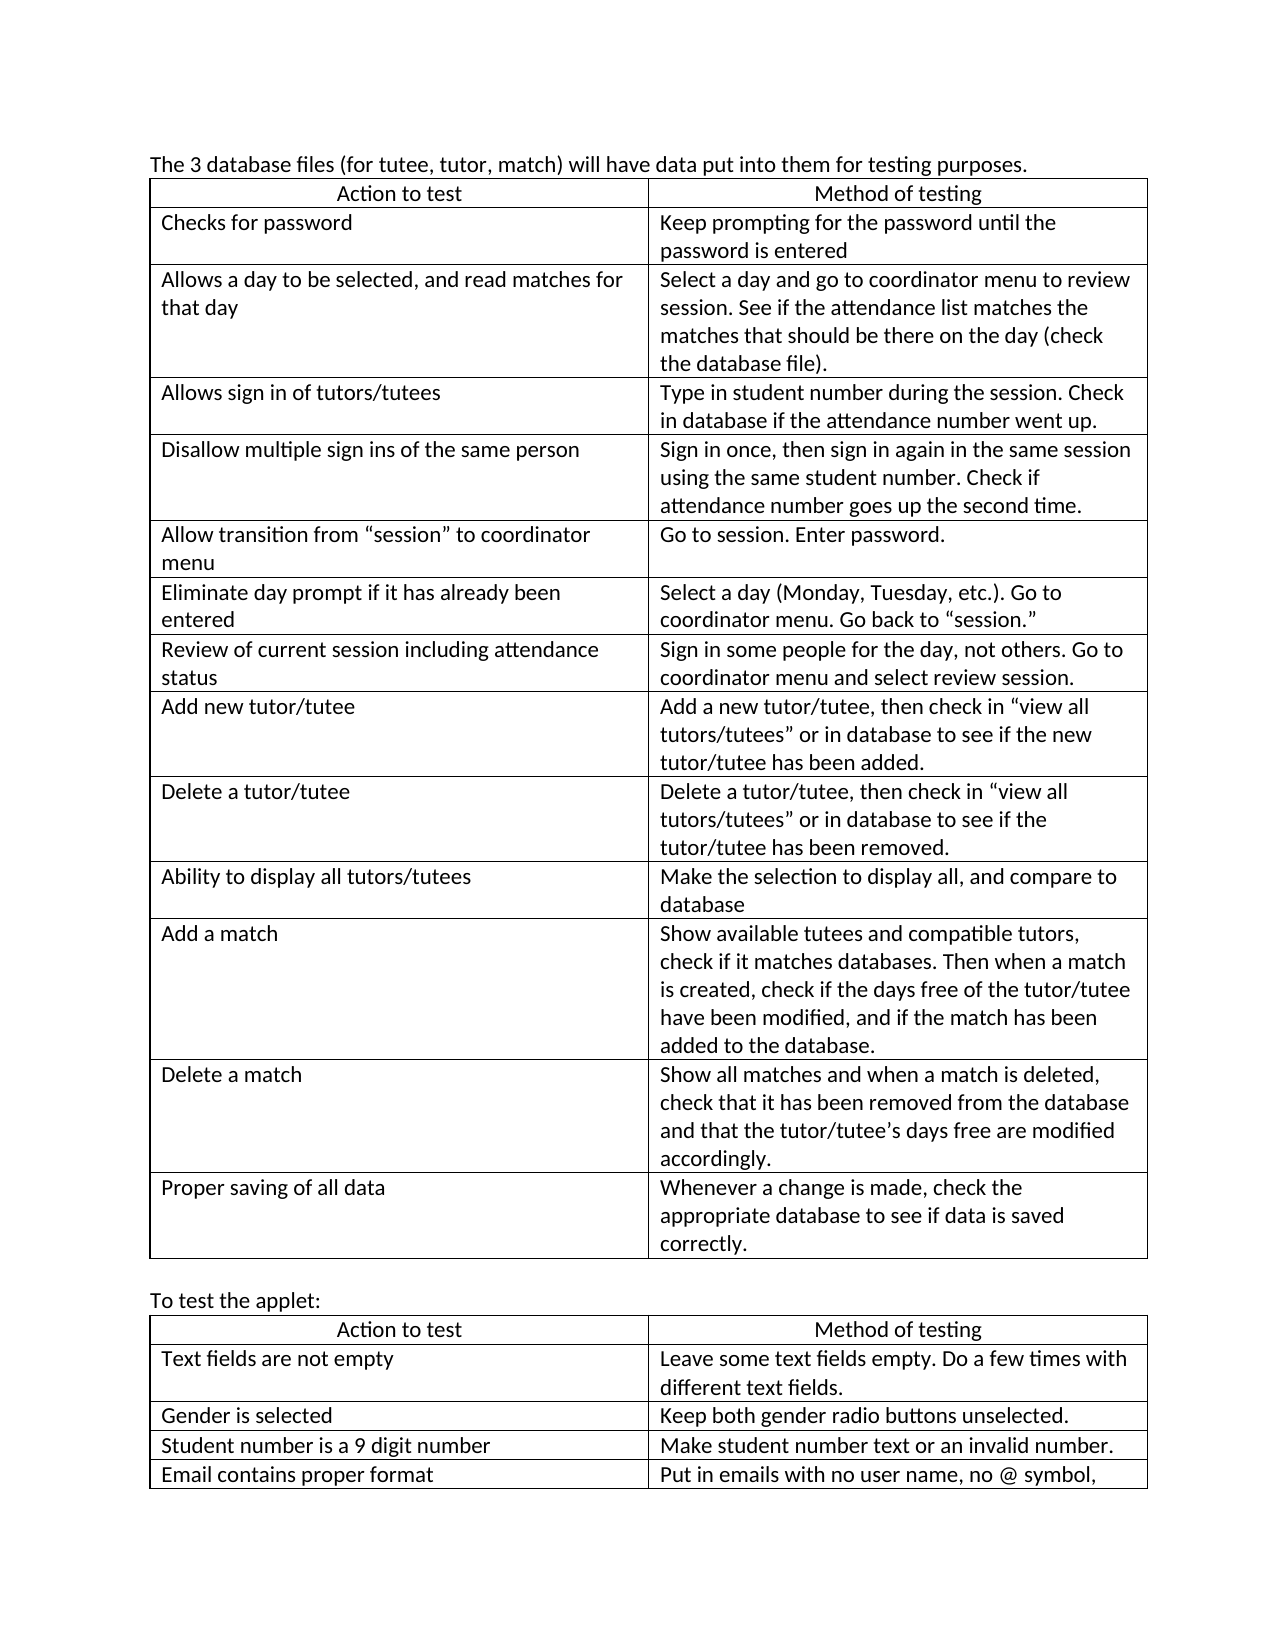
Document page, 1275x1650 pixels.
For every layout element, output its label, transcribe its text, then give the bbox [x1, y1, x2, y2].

table_cell Allow transition from “session” to coordinator menu [151, 521, 648, 577]
table_cell Delete a match [151, 1060, 648, 1172]
table_cell Select a day (Monday, Tuesday, etc.). Go to coordinator menu. Go back to “session.” [649, 578, 1147, 634]
table_header Method of testing [649, 179, 1147, 207]
table_cell Keep prompting for the password until the password is entered [649, 208, 1147, 264]
table_cell Add new tutor/tutee [151, 692, 648, 776]
table_cell Allows a day to be selected, and read matches for that day [151, 265, 648, 377]
table_cell Show available tutees and compatible tutors, check if it matches databases. Then when a match is created, check if the days free of the tutor/tutee have been modified, and if the match has been added to the database. [649, 919, 1147, 1059]
table_cell Go to session. Enter password. [649, 521, 1147, 577]
table_cell Whenever a change is made, check the appropriate database to see if data is saved correctly. [649, 1173, 1147, 1257]
table_header Method of testing [649, 1316, 1147, 1343]
table_cell Checks for password [151, 208, 648, 264]
table_cell Make the selection to display all, and compare to database [649, 862, 1147, 918]
table_cell Delete a tutor/tutee, then check in “view all tutors/tutees” or in database to see if the tutor/tutee has been removed. [649, 777, 1147, 861]
text To test the applet: [150, 1286, 1125, 1314]
table_cell Sign in once, then sign in again in the same session using the same student number. Check if attendance number goes up the second time. [649, 435, 1147, 519]
table_cell Leave some text fields empty. Do a few times with different text fields. [649, 1345, 1147, 1401]
table_cell Show all matches and when a match is deleted, check that it has been removed from the database and that the tutor/tutee’s days free are modified accordingly. [649, 1060, 1147, 1172]
table_cell Put in emails with no user name, no @ symbol, [649, 1460, 1147, 1488]
table_cell Disallow multiple sign ins of the same person [151, 435, 648, 519]
table_cell Email contains proper format [151, 1460, 648, 1488]
table_cell Allows sign in of tutors/tutees [151, 378, 648, 434]
table_cell Select a day and go to coordinator menu to review session. See if the attendance list matches the matches that should be there on the day (check the database file). [649, 265, 1147, 377]
table_cell Ability to display all tutors/tutees [151, 862, 648, 918]
table_header Action to test [151, 1316, 648, 1343]
table_cell Delete a tutor/tutee [151, 777, 648, 861]
table_cell Student number is a 9 digit number [151, 1431, 648, 1459]
table_cell Eliminate day prompt if it has already been entered [151, 578, 648, 634]
text The 3 database files (for tutee, tutor, match) will have data put into them for testing purposes. [150, 150, 1125, 178]
table_cell Gender is selected [151, 1402, 648, 1430]
table_cell Sign in some people for the day, not others. Go to coordinator menu and select review session. [649, 635, 1147, 691]
table_cell Review of current session including attendance status [151, 635, 648, 691]
table_cell Keep both gender radio buttons unselected. [649, 1402, 1147, 1430]
table_header Action to test [151, 179, 648, 207]
table_cell Make student number text or an invalid number. [649, 1431, 1147, 1459]
table_cell Add a match [151, 919, 648, 1059]
table_cell Type in student number during the session. Check in database if the attendance number went up. [649, 378, 1147, 434]
table_cell Text fields are not empty [151, 1345, 648, 1401]
table_cell Add a new tutor/tutee, then check in “view all tutors/tutees” or in database to see if the new tutor/tutee has been added. [649, 692, 1147, 776]
table_cell Proper saving of all data [151, 1173, 648, 1257]
